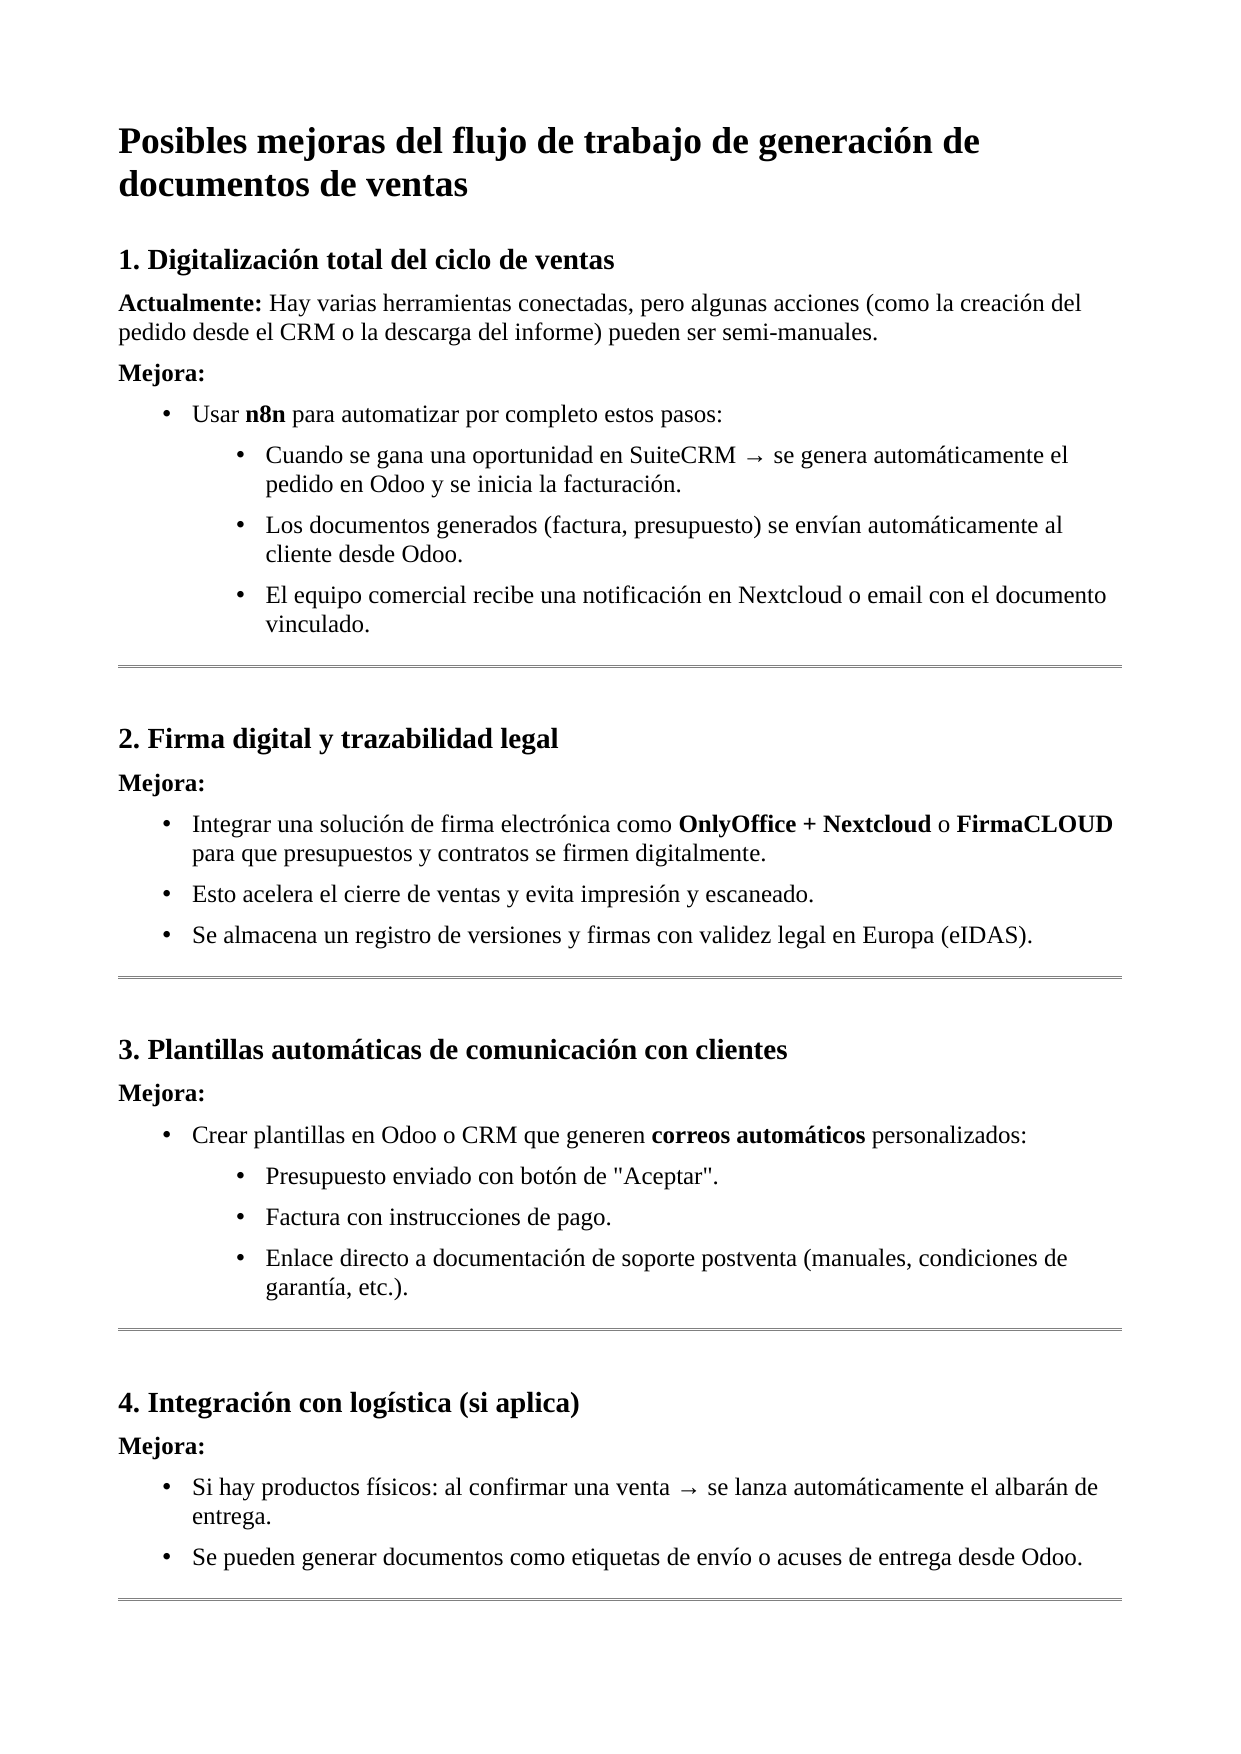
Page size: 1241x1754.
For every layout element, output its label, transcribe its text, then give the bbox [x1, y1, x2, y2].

subtitle 2. Firma digital y trazabilidad legal [118, 722, 1122, 755]
list Integrar una solución de firma electrónica como OnlyOffice + Nextcloud o FirmaCLOUD para que presupuestos y contratos se firmen digitalmente. [162, 809, 1122, 866]
text Actualmente: Hay varias herramientas conectadas, pero algunas acciones (como la creación del pedido desde el CRM o la descarga del informe) pueden ser semi-manuales. [118, 288, 1122, 345]
list Se pueden generar documentos como etiquetas de envío o acuses de entrega desde Odoo. [162, 1542, 1122, 1571]
list Presupuesto enviado con botón de "Aceptar". [236, 1161, 1122, 1190]
list Crear plantillas en Odoo o CRM que generen correos automáticos personalizados: [162, 1120, 1122, 1148]
list Factura con instrucciones de pago. [236, 1202, 1122, 1231]
text Mejora: [118, 358, 1122, 387]
subtitle 3. Plantillas automáticas de comunicación con clientes [118, 1032, 1122, 1066]
text Mejora: [118, 1431, 1122, 1459]
text Mejora: [118, 768, 1122, 796]
list Cuando se gana una oportunidad en SuiteCRM → se genera automáticamente el pedido en Odoo y se inicia la facturación. [236, 440, 1122, 498]
list Se almacena un registro de versiones y firmas con validez legal en Europa (eIDAS). [162, 920, 1122, 949]
subtitle 1. Digitalización total del ciclo de ventas [118, 242, 1122, 275]
list Los documentos generados (factura, presupuesto) se envían automáticamente al cliente desde Odoo. [236, 510, 1122, 568]
list Enlace directo a documentación de soporte postventa (manuales, condiciones de garantía, etc.). [236, 1243, 1122, 1301]
subtitle 4. Integración con logística (si aplica) [118, 1385, 1122, 1418]
list Usar n8n para automatizar por completo estos pasos: [162, 399, 1122, 428]
list Esto acelera el cierre de ventas y evita impresión y escaneado. [162, 879, 1122, 908]
text Mejora: [118, 1078, 1122, 1107]
list Si hay productos físicos: al confirmar una venta → se lanza automáticamente el albarán de entrega. [162, 1472, 1122, 1529]
subtitle Posibles mejoras del flujo de trabajo de generación de documentos de ventas [118, 118, 1122, 204]
list El equipo comercial recibe una notificación en Nextcloud o email con el documento vinculado. [236, 580, 1122, 638]
